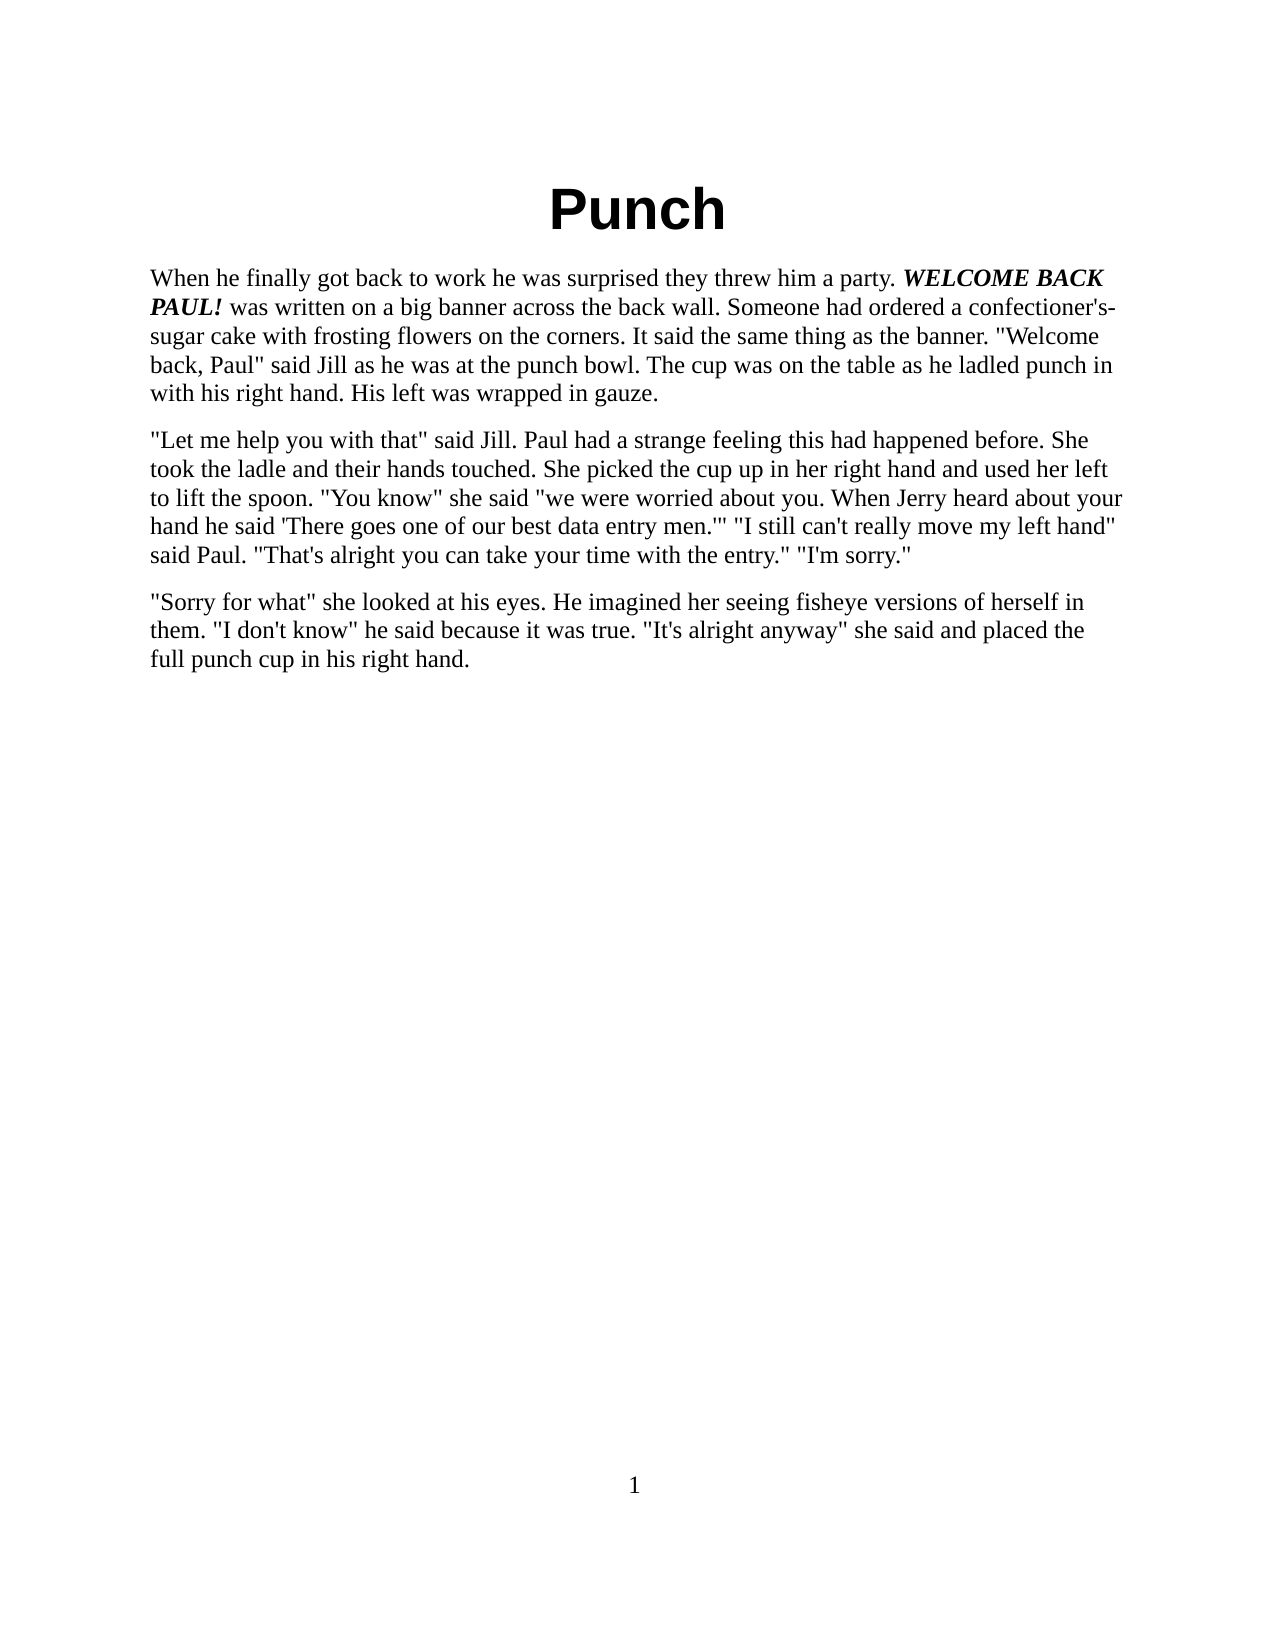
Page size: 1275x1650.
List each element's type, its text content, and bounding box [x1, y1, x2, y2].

text When he finally got back to work he was surprised they threw him a party. WELCOME BACK PAUL! was written on a big banner across the back wall. Someone had ordered a confectioner's-sugar cake with frosting flowers on the corners. It said the same thing as the banner. "Welcome back, Paul" said Jill as he was at the punch bowl. The cup was on the table as he ladled punch in with his right hand. His left was wrapped in gauze. [150, 263, 1125, 407]
text "Let me help you with that" said Jill. Paul had a strange feeling this had happened before. She took the ladle and their hands touched. She picked the cup up in her right hand and used her left to lift the spoon. "You know" she said "we were worried about you. When Jerry heard about your hand he said 'There goes one of our best data entry men.'" "I still can't really move my left hand" said Paul. "That's alright you can take your time with the entry." "I'm sorry." [150, 425, 1125, 569]
text "Sorry for what" she looked at his eyes. He imagined her seeing fisheye versions of herself in them. "I don't know" he said because it was true. "It's alright anyway" she said and placed the full punch cup in his right hand. [150, 587, 1125, 673]
title Punch [150, 175, 1125, 242]
